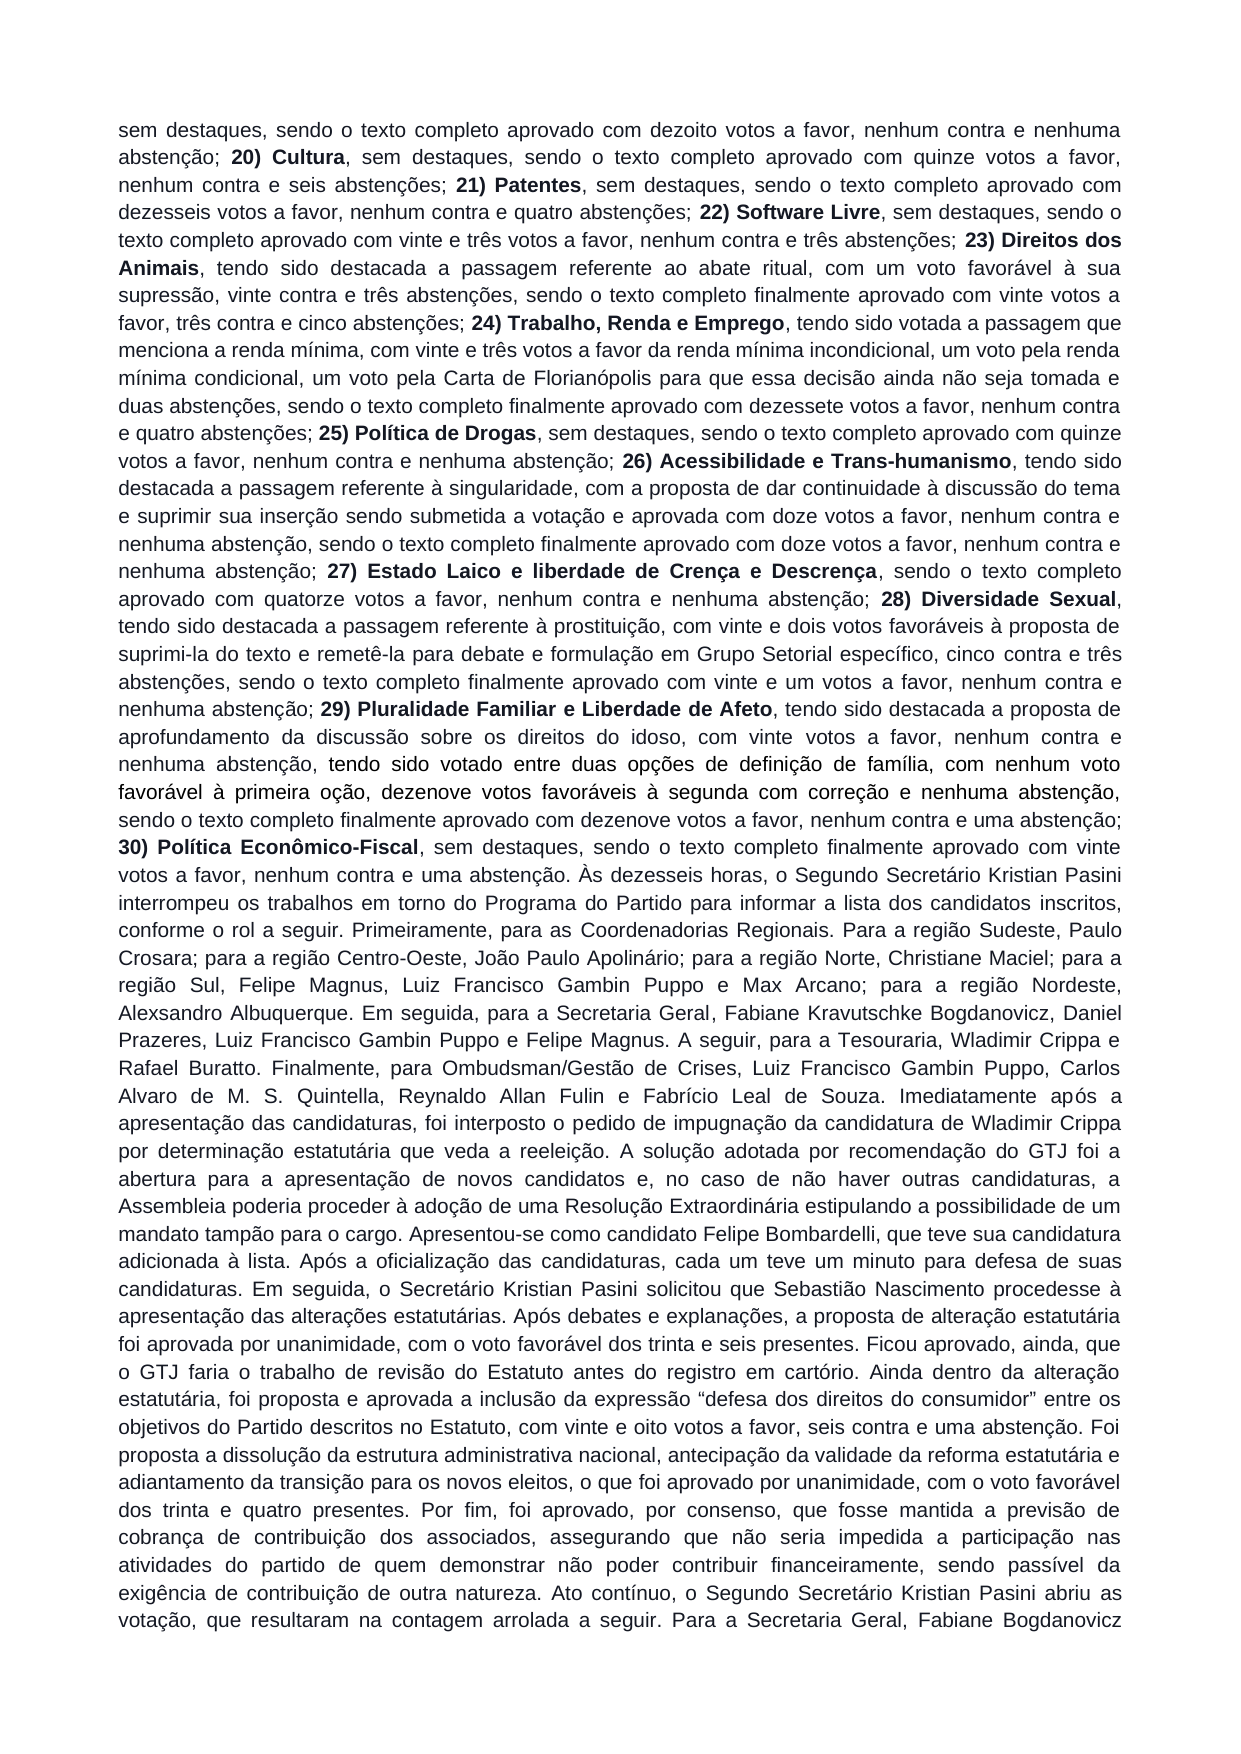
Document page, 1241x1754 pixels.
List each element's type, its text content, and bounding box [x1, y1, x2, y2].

text sem destaques, sendo o texto completo aprovado com dezoito votos a favor, nenhum contra e nenhuma abstenção; 20) Cultura, sem destaques, sendo o texto completo aprovado com quinze votos a favor, nenhum contra e seis abstenções; 21) Patentes, sem destaques, sendo o texto completo aprovado com dezesseis votos a favor, nenhum contra e quatro abstenções; 22) Software Livre, sem destaques, sendo o texto completo aprovado com vinte e três votos a favor, nenhum contra e três abstenções; 23) Direitos dos Animais, tendo sido destacada a passagem referente ao abate ritual, com um voto favorável à sua supressão, vinte contra e três abstenções, sendo o texto completo finalmente aprovado com vinte votos a favor, três contra e cinco abstenções; 24) Trabalho, Renda e Emprego, tendo sido votada a passagem que menciona a renda mínima, com vinte e três votos a favor da renda mínima incondicional, um voto pela renda mínima condicional, um voto pela Carta de Florianópolis para que essa decisão ainda não seja tomada e duas abstenções, sendo o texto completo finalmente aprovado com dezessete votos a favor, nenhum contra e quatro abstenções; 25) Política de Drogas, sem destaques, sendo o texto completo aprovado com quinze votos a favor, nenhum contra e nenhuma abstenção; 26) Acessibilidade e Trans-humanismo, tendo sido destacada a passagem referente à singularidade, com a proposta de dar continuidade à discussão do tema e suprimir sua inserção sendo submetida a votação e aprovada com doze votos a favor, nenhum contra e nenhuma abstenção, sendo o texto completo finalmente aprovado com doze votos a favor, nenhum contra e nenhuma abstenção; 27) Estado Laico e liberdade de Crença e Descrença, sendo o texto completo aprovado com quatorze votos a favor, nenhum contra e nenhuma abstenção; 28) Diversidade Sexual, tendo sido destacada a passagem referente à prostituição, com vinte e dois votos favoráveis à proposta de suprimi-la do texto e remetê-la para debate e formulação em Grupo Setorial específico, cinco contra e três abstenções, sendo o texto completo finalmente aprovado com vinte e um votos a favor, nenhum contra e nenhuma abstenção; 29) Pluralidade Familiar e Liberdade de Afeto, tendo sido destacada a proposta de aprofundamento da discussão sobre os direitos do idoso, com vinte votos a favor, nenhum contra e nenhuma abstenção, tendo sido votado entre duas opções de definição de família, com nenhum voto favorável à primeira oção, dezenove votos favoráveis à segunda com correção e nenhuma abstenção, sendo o texto completo finalmente aprovado com dezenove votos a favor, nenhum contra e uma abstenção; 30) Política Econômico-Fiscal, sem destaques, sendo o texto completo finalmente aprovado com vinte votos a favor, nenhum contra e uma abstenção. Às dezesseis horas, o Segundo Secretário Kristian Pasini interrompeu os trabalhos em torno do Programa do Partido para informar a lista dos candidatos inscritos, conforme o rol a seguir. Primeiramente, para as Coordenadorias Regionais. Para a região Sudeste, Paulo Crosara; para a região Centro-Oeste, João Paulo Apolinário; para a região Norte, Christiane Maciel; para a região Sul, Felipe Magnus, Luiz Francisco Gambin Puppo e Max Arcano; para a região Nordeste, Alexsandro Albuquerque. Em seguida, para a Secretaria Geral, Fabiane Kravutschke Bogdanovicz, Daniel Prazeres, Luiz Francisco Gambin Puppo e Felipe Magnus. A seguir, para a Tesouraria, Wladimir Crippa e Rafael Buratto. Finalmente, para Ombudsman/Gestão de Crises, Luiz Francisco Gambin Puppo, Carlos Alvaro de M. S. Quintella, Reynaldo Allan Fulin e Fabrício Leal de Souza. Imediatamente após a apresentação das candidaturas, foi interposto o pedido de impugnação da candidatura de Wladimir Crippa por determinação estatutária que veda a reeleição. A solução adotada por recomendação do GTJ foi a abertura para a apresentação de novos candidatos e, no caso de não haver outras candidaturas, a Assembleia poderia proceder à adoção de uma Resolução Extraordinária estipulando a possibilidade de um mandato tampão para o cargo. Apresentou-se como candidato Felipe Bombardelli, que teve sua candidatura adicionada à lista. Após a oficialização das candidaturas, cada um teve um minuto para defesa de suas candidaturas. Em seguida, o Secretário Kristian Pasini solicitou que Sebastião Nascimento procedesse à apresentação das alterações estatutárias. Após debates e explanações, a proposta de alteração estatutária foi aprovada por unanimidade, com o voto favorável dos trinta e seis presentes. Ficou aprovado, ainda, que o GTJ faria o trabalho de revisão do Estatuto antes do registro em cartório. Ainda dentro da alteração estatutária, foi proposta e aprovada a inclusão da expressão “defesa dos direitos do consumidor” entre os objetivos do Partido descritos no Estatuto, com vinte e oito votos a favor, seis contra e uma abstenção. Foi proposta a dissolução da estrutura administrativa nacional, antecipação da validade da reforma estatutária e adiantamento da transição para os novos eleitos, o que foi aprovado por unanimidade, com o voto favorável dos trinta e quatro presentes. Por fim, foi aprovado, por consenso, que fosse mantida a previsão de cobrança de contribuição dos associados, assegurando que não seria impedida a participação nas atividades do partido de quem demonstrar não poder contribuir financeiramente, sendo passível da exigência de contribuição de outra natureza. Ato contínuo, o Segundo Secretário Kristian Pasini abriu as votação, que resultaram na contagem arrolada a seguir. Para a Secretaria Geral, Fabiane Bogdanovicz [118, 118, 1122, 1632]
